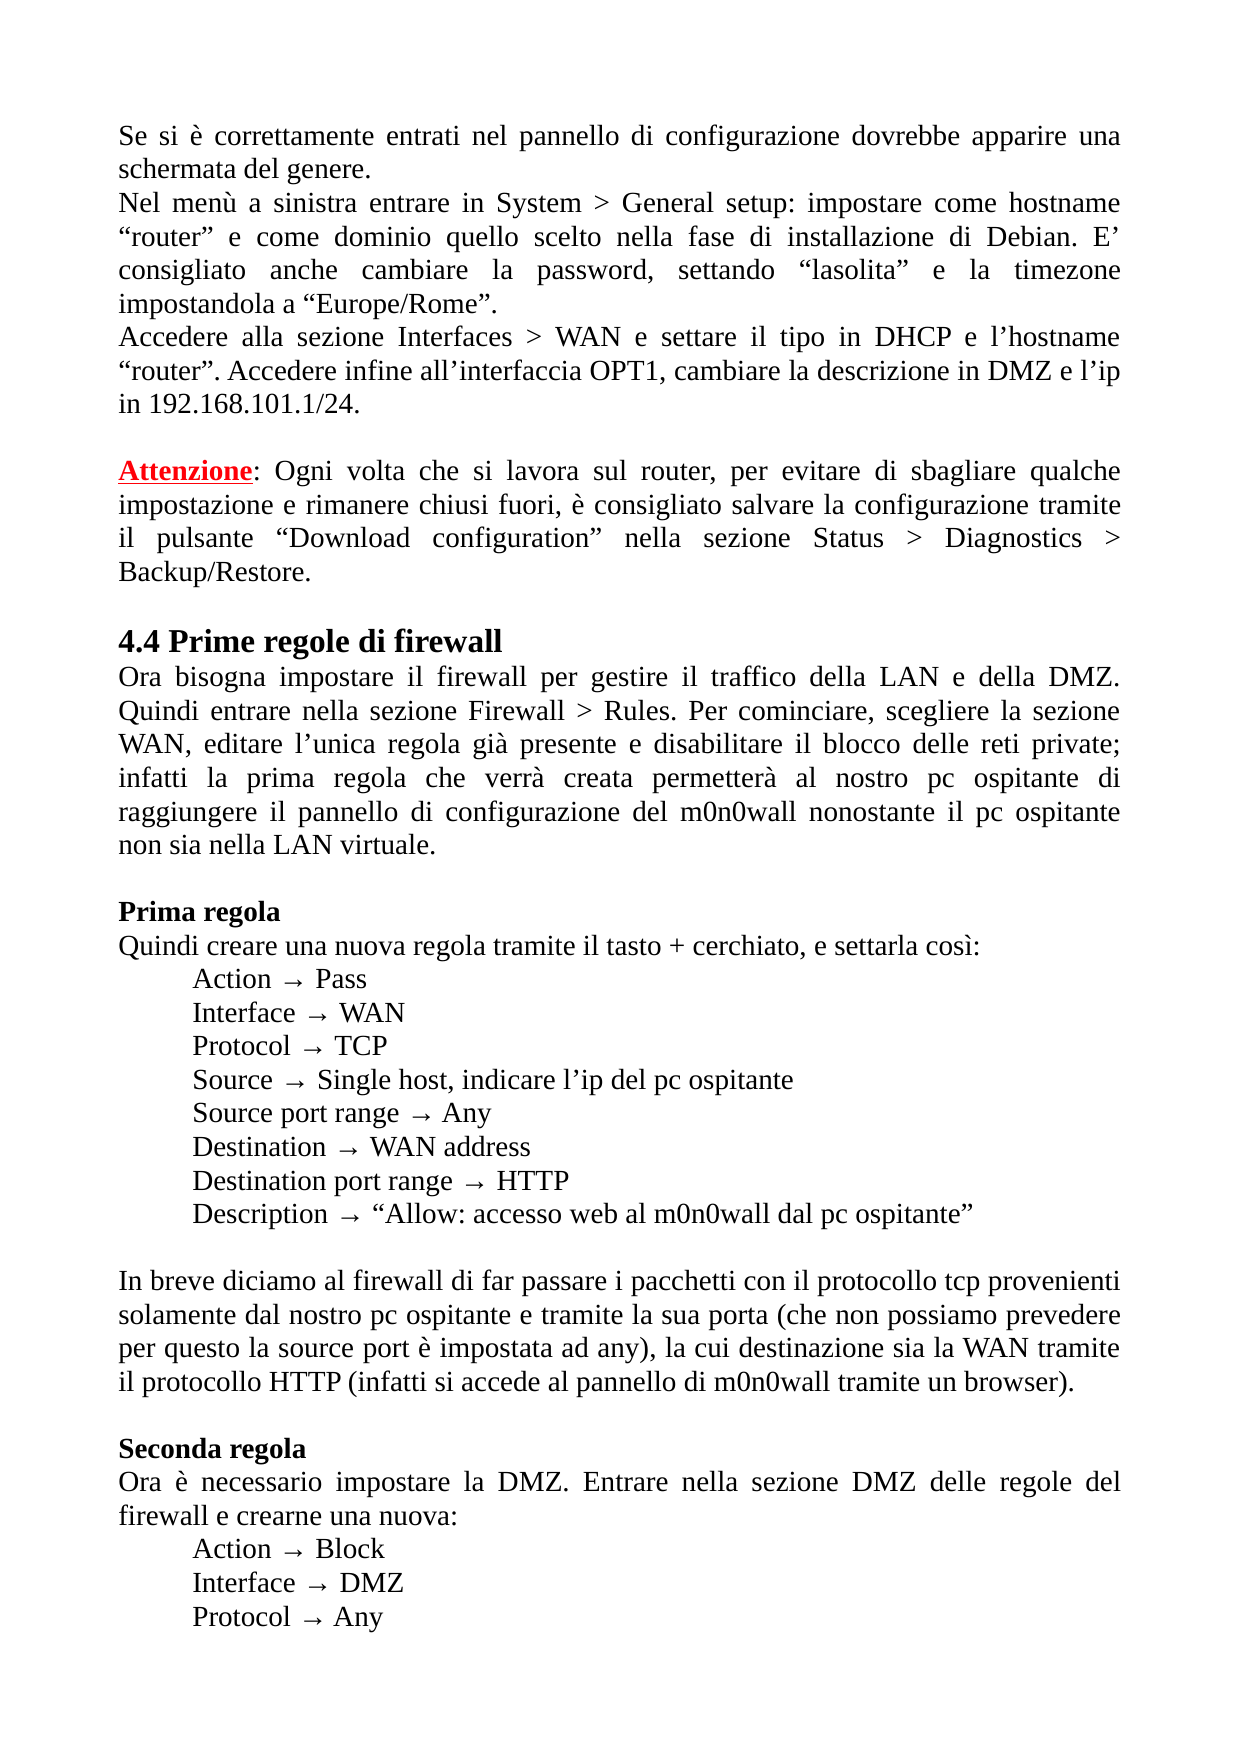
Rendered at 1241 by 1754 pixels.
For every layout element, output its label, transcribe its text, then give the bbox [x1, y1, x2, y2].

text Source port range → Any [118, 1096, 1122, 1129]
text Action → Pass [118, 961, 1122, 995]
text Prima regola [118, 894, 1122, 928]
text Interface → WAN [118, 995, 1122, 1028]
text Ora bisogna impostare il firewall per gestire il traffico della LAN e della DMZ. Quindi entrare nella sezione Firewall > Rules. Per cominciare, scegliere la sezione WAN, editare l’unica regola già presente e disabilitare il blocco delle reti private; infatti la prima regola che verrà creata permetterà al nostro pc ospitante di raggiungere il pannello di configurazione del m0n0wall nonostante il pc ospitante non sia nella LAN virtuale. [118, 659, 1122, 861]
text 4.4 Prime regole di firewall [118, 621, 1122, 659]
text Source → Single host, indicare l’ip del pc ospitante [118, 1062, 1122, 1096]
text Nel menù a sinistra entrare in System > General setup: impostare come hostname “router” e come dominio quello scelto nella fase di installazione di Debian. E’ consigliato anche cambiare la password, settando “lasolita” e la timezone impostandola a “Europe/Rome”. [118, 185, 1122, 319]
text Protocol → Any [118, 1599, 1122, 1632]
text Destination port range → HTTP [118, 1163, 1122, 1196]
text Se si è correttamente entrati nel pannello di configurazione dovrebbe apparire una schermata del genere. [118, 118, 1122, 185]
text Quindi creare una nuova regola tramite il tasto + cerchiato, e settarla così: [118, 928, 1122, 961]
text Protocol → TCP [118, 1028, 1122, 1062]
text Action → Block [118, 1532, 1122, 1565]
text Accedere alla sezione Interfaces > WAN e settare il tipo in DHCP e l’hostname “router”. Accedere infine all’interfaccia OPT1, cambiare la descrizione in DMZ e l’ip in 192.168.101.1/24. [118, 319, 1122, 420]
text Description → “Allow: accesso web al m0n0wall dal pc ospitante” [118, 1196, 1122, 1230]
text Ora è necessario impostare la DMZ. Entrare nella sezione DMZ delle regole del firewall e crearne una nuova: [118, 1464, 1122, 1532]
text Attenzione: Ogni volta che si lavora sul router, per evitare di sbagliare qualche impostazione e rimanere chiusi fuori, è consigliato salvare la configurazione tramite il pulsante “Download configuration” nella sezione Status > Diagnostics > Backup/Restore. [118, 453, 1122, 588]
text Seconda regola [118, 1431, 1122, 1464]
text In breve diciamo al firewall di far passare i pacchetti con il protocollo tcp provenienti solamente dal nostro pc ospitante e tramite la sua porta (che non possiamo prevedere per questo la source port è impostata ad any), la cui destinazione sia la WAN tramite il protocollo HTTP (infatti si accede al pannello di m0n0wall tramite un browser). [118, 1263, 1122, 1397]
text Destination → WAN address [118, 1129, 1122, 1163]
text Interface → DMZ [118, 1565, 1122, 1599]
